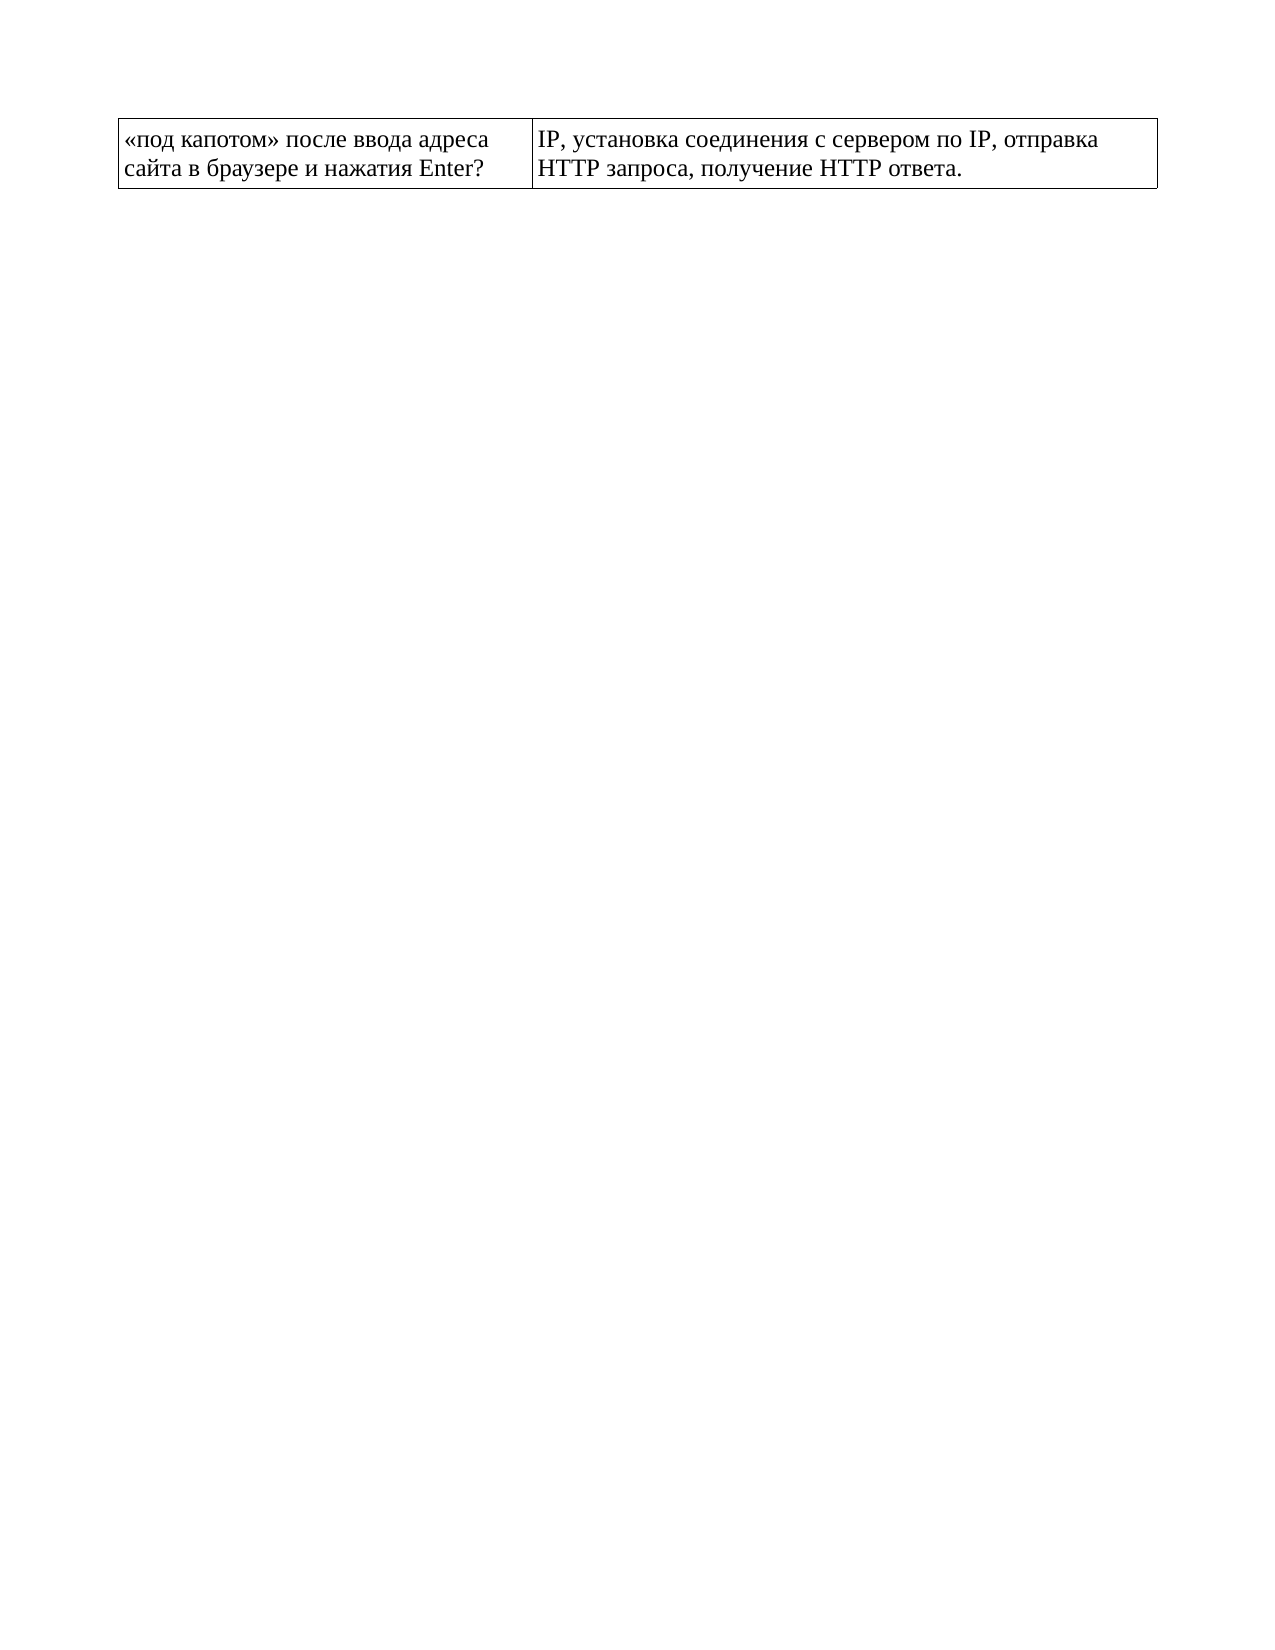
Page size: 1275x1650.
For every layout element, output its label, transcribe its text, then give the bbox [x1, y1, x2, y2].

table_cell «под капотом» после ввода адреса сайта в браузере и нажатия Enter? [119, 119, 532, 188]
table_cell IP, установка соединения с сервером по IP, отправка HTTP запроса, получение HTTP ответа. [533, 119, 1157, 188]
